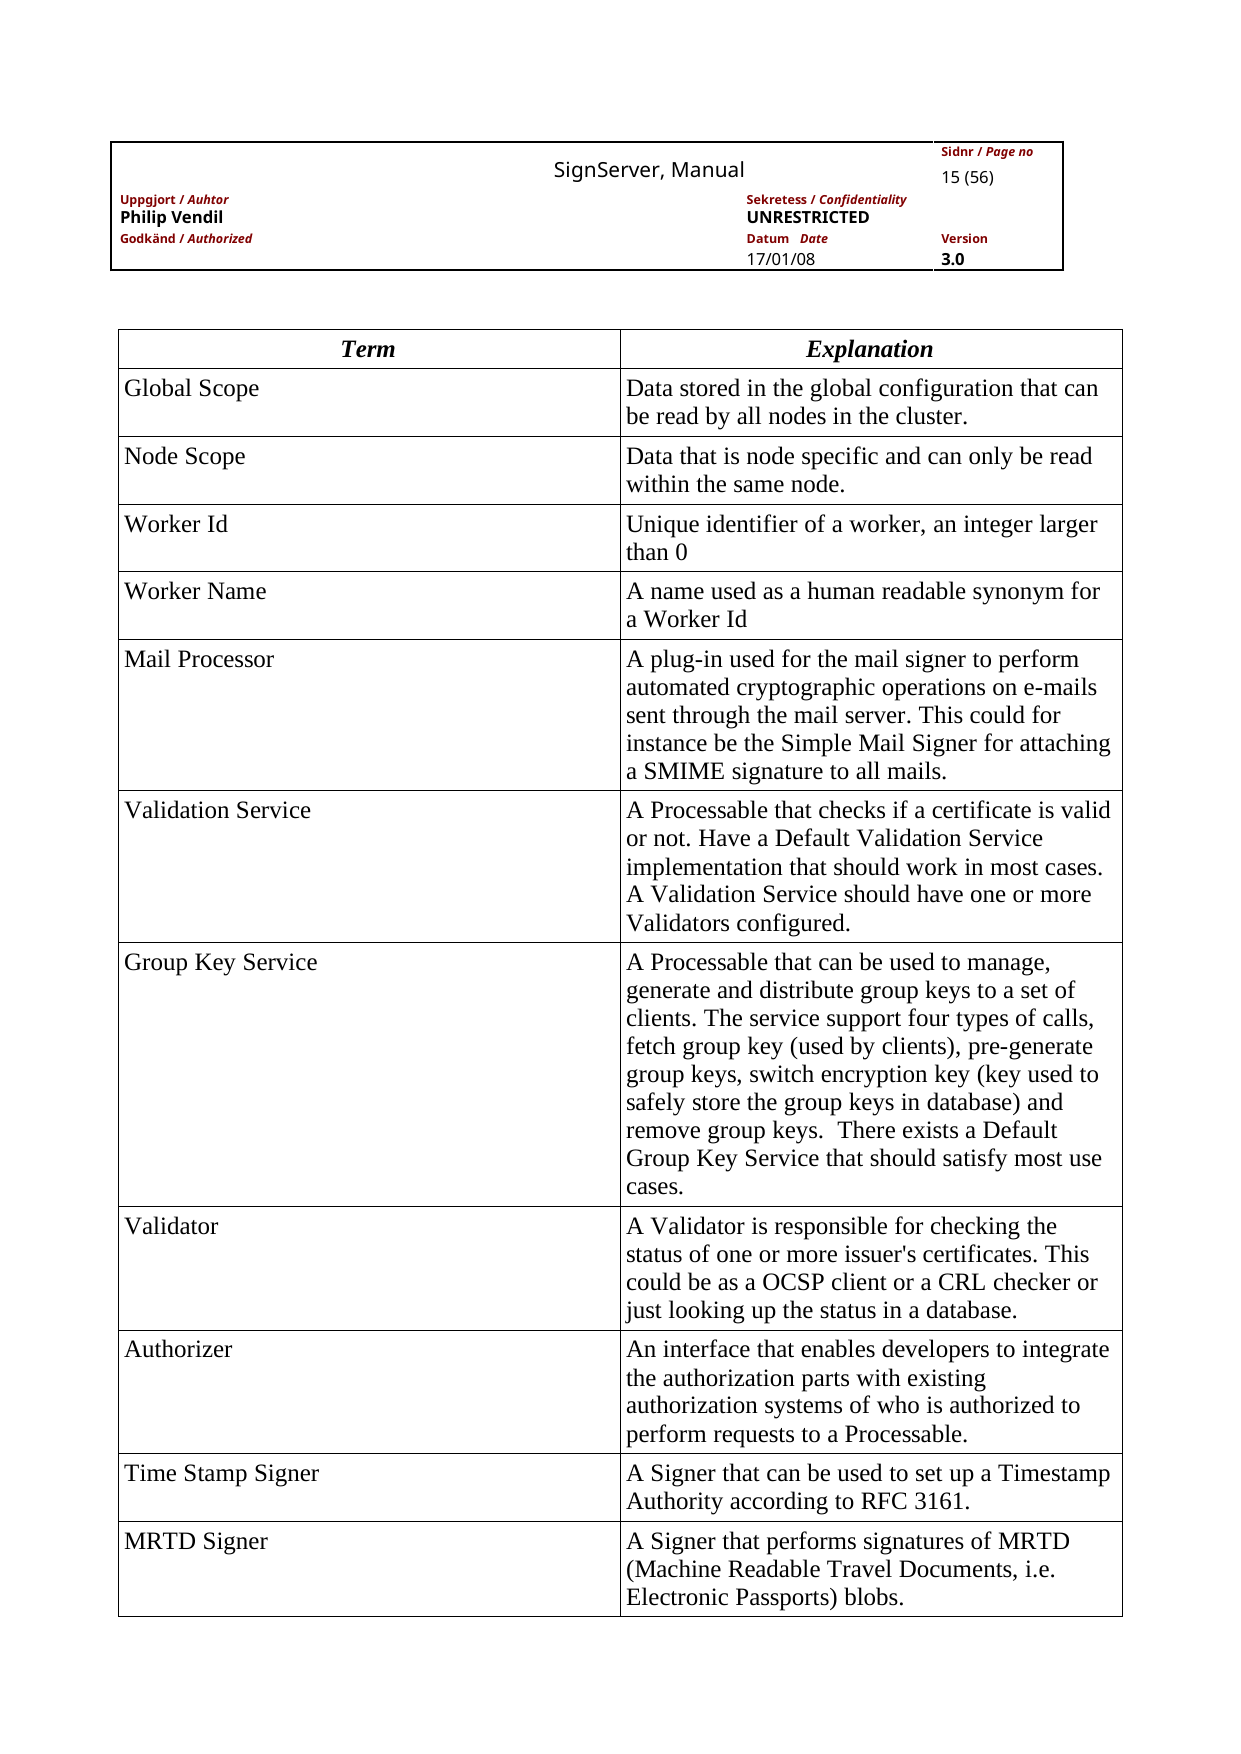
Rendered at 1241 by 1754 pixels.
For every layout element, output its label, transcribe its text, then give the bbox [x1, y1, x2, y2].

table_cell Worker Id [119, 505, 620, 571]
table_cell MRTD Signer [119, 1522, 620, 1616]
table_cell Authorizer [119, 1331, 620, 1453]
table_cell A Processable that can be used to manage, generate and distribute group keys to a set of clients. The service support four types of calls, fetch group key (used by clients), pre-generate group keys, switch encryption key (key used to safely store the group keys in database) and remove group keys. There exists a Default Group Key Service that should satisfy most use cases. [621, 943, 1122, 1206]
table_cell Validation Service [119, 791, 620, 942]
table_cell Time Stamp Signer [119, 1454, 620, 1521]
table_cell Mail Processor [119, 640, 620, 790]
table_cell Validator [119, 1207, 620, 1330]
table_cell A plug-in used for the mail signer to perform automated cryptographic operations on e-mails sent through the mail server. This could for instance be the Simple Mail Signer for attaching a SMIME signature to all mails. [621, 640, 1122, 790]
table_cell Worker Name [119, 572, 620, 639]
table_cell A Processable that checks if a certificate is valid or not. Have a Default Validation Service implementation that should work in most cases. A Validation Service should have one or more Validators configured. [621, 791, 1122, 942]
table_cell Unique identifier of a worker, an integer larger than 0 [621, 505, 1122, 571]
table_cell Group Key Service [119, 943, 620, 1206]
table_header Term [119, 330, 620, 368]
table_cell Data stored in the global configuration that can be read by all nodes in the cluster. [621, 369, 1122, 436]
table_cell Global Scope [119, 369, 620, 436]
table_cell An interface that enables developers to integrate the authorization parts with existing authorization systems of who is authorized to perform requests to a Processable. [621, 1331, 1122, 1453]
table_cell Data that is node specific and can only be read within the same node. [621, 437, 1122, 504]
table_cell A Validator is responsible for checking the status of one or more issuer's certificates. This could be as a OCSP client or a CRL checker or just looking up the status in a database. [621, 1207, 1122, 1330]
table_cell A Signer that can be used to set up a Timestamp Authority according to RFC 3161. [621, 1454, 1122, 1521]
table_cell Node Scope [119, 437, 620, 504]
table_header Explanation [621, 330, 1122, 368]
table_cell A Signer that performs signatures of MRTD (Machine Readable Travel Documents, i.e. Electronic Passports) blobs. [621, 1522, 1122, 1616]
table_cell A name used as a human readable synonym for a Worker Id [621, 572, 1122, 639]
